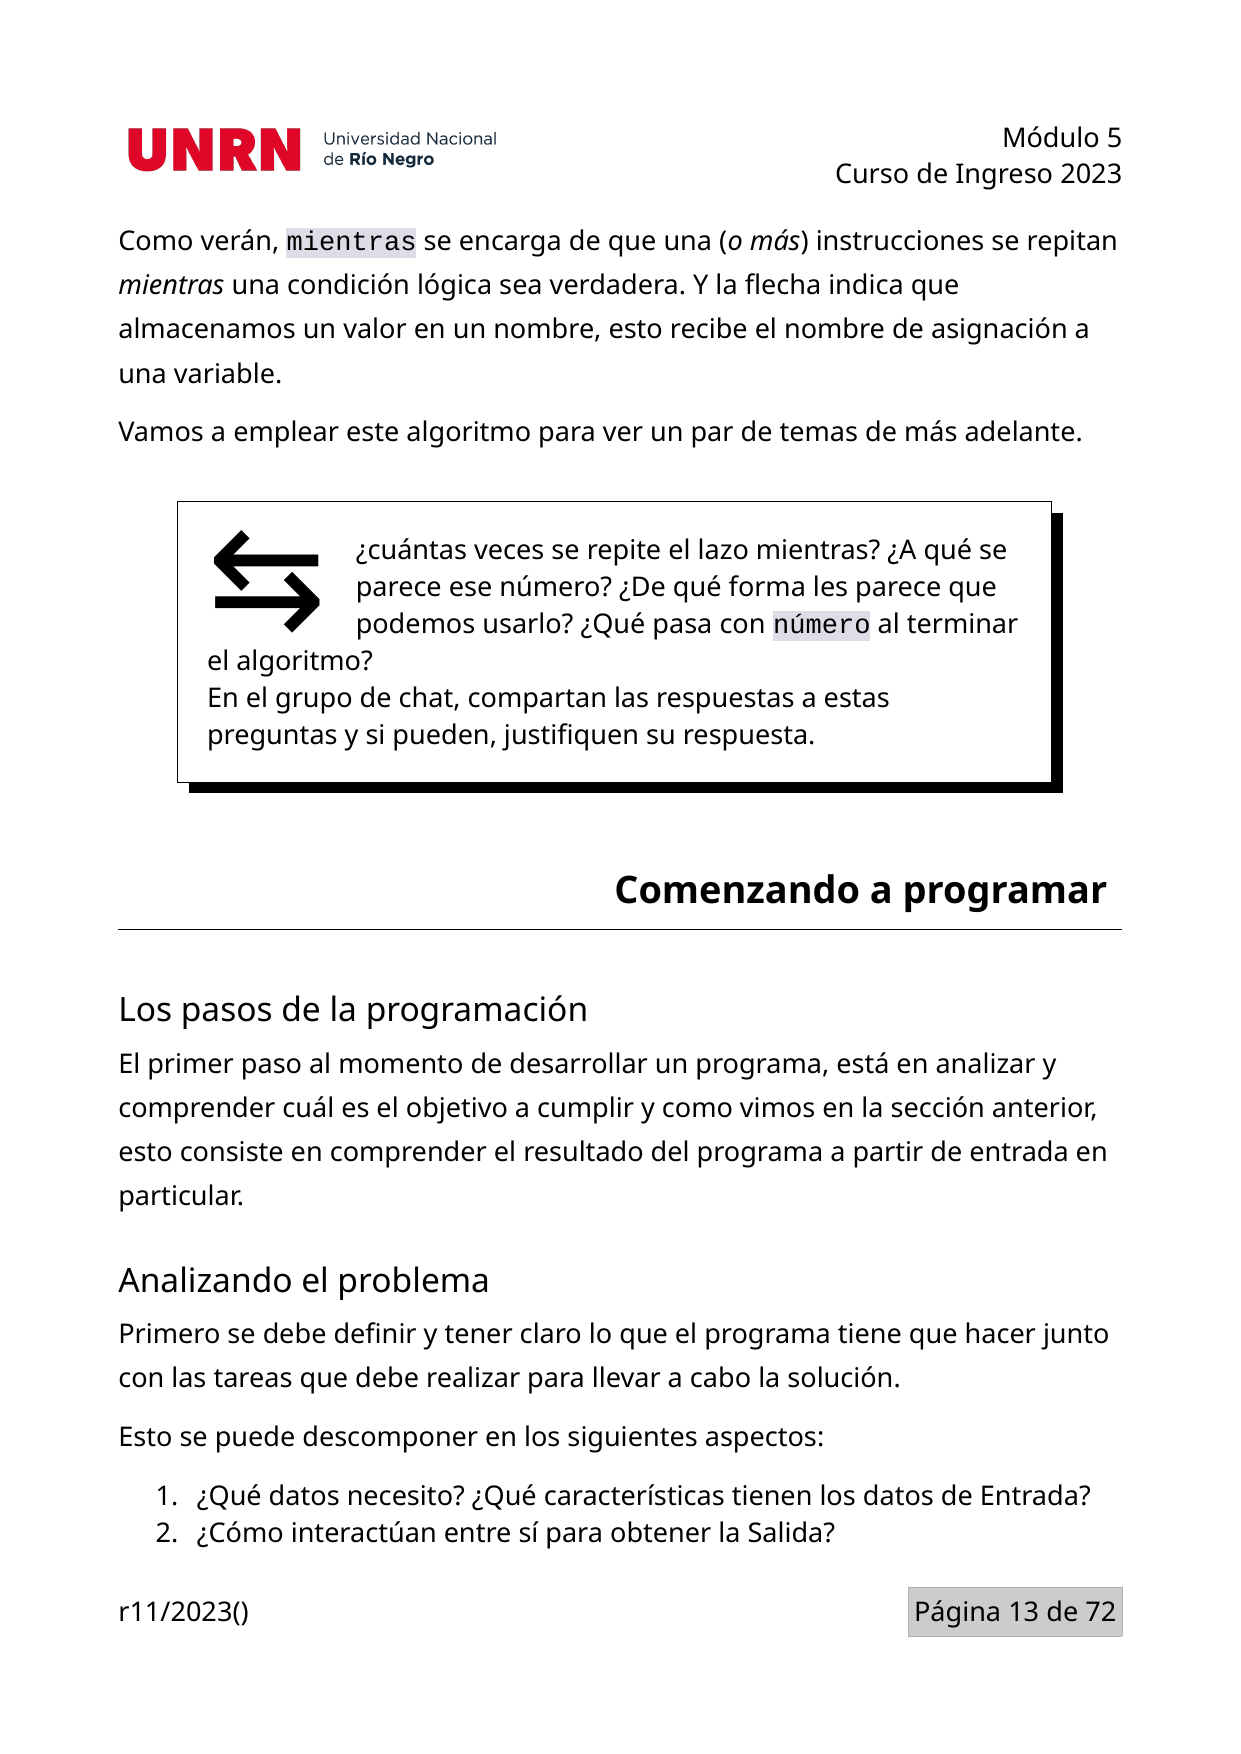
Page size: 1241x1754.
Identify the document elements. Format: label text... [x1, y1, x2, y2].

picture [118, 118, 505, 180]
subtitle Comenzando a programar [118, 848, 1122, 929]
list ¿Qué datos necesito? ¿Qué características tienen los datos de Entrada? [155, 1476, 1122, 1513]
subtitle Los pasos de la programación [118, 986, 1122, 1032]
text Como verán, mientras se encarga de que una (o más) instrucciones se repitan mientras una condición lógica sea verdadera. Y la flecha indica que almacenamos un valor en un nombre, esto recibe el nombre de asignación a una variable. [118, 221, 1122, 391]
subtitle Analizando el problema [118, 1256, 1122, 1302]
text Vamos a emplear este algoritmo para ver un par de temas de más adelante. [118, 413, 1122, 450]
text ⇆¿cuántas veces se repite el lazo mientras? ¿A qué se parece ese número? ¿De qué forma les parece que podemos usarlo? ¿Qué pasa con número al terminar el algoritmo? En el grupo de chat, compartan las respuestas a estas preguntas y si pueden, justifiquen su respuesta. [178, 502, 1051, 782]
text Esto se puede descomponer en los siguientes aspectos: [118, 1417, 1122, 1454]
list ¿Cómo interactúan entre sí para obtener la Salida? [155, 1513, 1122, 1550]
text El primer paso al momento de desarrollar un programa, está en analizar y comprender cuál es el objetivo a cumplir y como vimos en la sección anterior, esto consiste en comprender el resultado del programa a partir de entrada en particular. [118, 1044, 1122, 1213]
text Primero se debe definir y tener claro lo que el programa tiene que hacer junto con las tareas que debe realizar para llevar a cabo la solución. [118, 1314, 1122, 1396]
